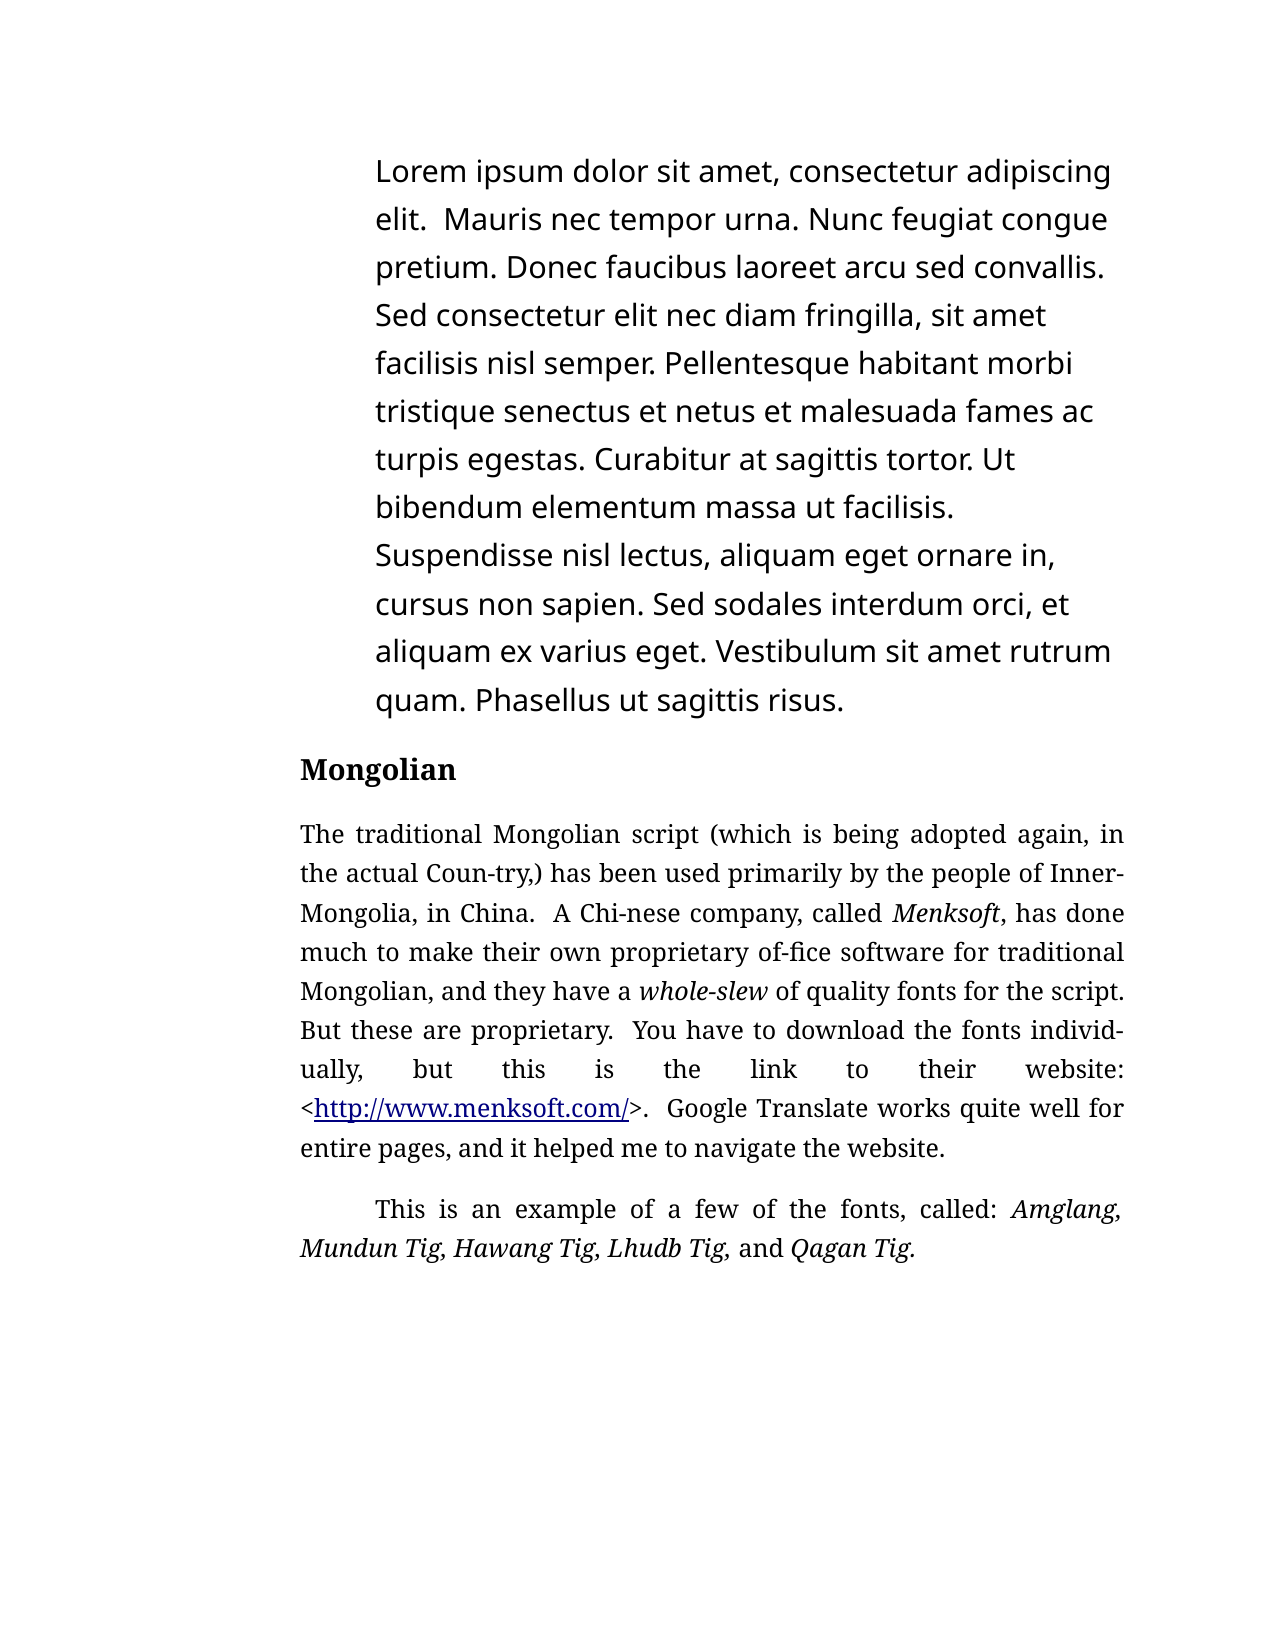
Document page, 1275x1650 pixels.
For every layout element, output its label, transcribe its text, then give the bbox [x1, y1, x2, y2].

text This is an example of a few of the fonts, called: Amglang, Mundun Tig, Hawang Tig, Lhudb Tig, and Qagan Tig. [300, 1192, 1125, 1265]
text Lorem ipsum dolor sit amet, consectetur adipiscing elit. Mauris nec tempor urna. Nunc feugiat congue pretium. Donec faucibus laoreet arcu sed convallis. Sed consectetur elit nec diam fringilla, sit amet facilisis nisl semper. Pellentesque habitant morbi tristique senectus et netus et malesuada fames ac turpis egestas. Curabitur at sagittis tortor. Ut bibendum elementum massa ut facilisis. Suspendisse nisl lectus, aliquam eget ornare in, cursus non sapien. Sed sodales interdum orci, et aliquam ex varius eget. Vestibulum sit amet rutrum quam. Phasellus ut sagittis risus. [375, 150, 1125, 720]
subtitle Mongolian [300, 749, 1125, 788]
text The traditional Mongolian script (which is being adopted again, in the actual Coun-try,) has been used primarily by the people of Inner-Mongolia, in China. A Chi-nese company, called Menksoft, has done much to make their own proprietary of-fice software for traditional Mongolian, and they have a whole-slew of quality fonts for the script. But these are proprietary. You have to download the fonts individ-ually, but this is the link to their website: <http://www.menksoft.com/>. Google Translate works quite well for entire pages, and it helped me to navigate the website. [300, 817, 1125, 1164]
